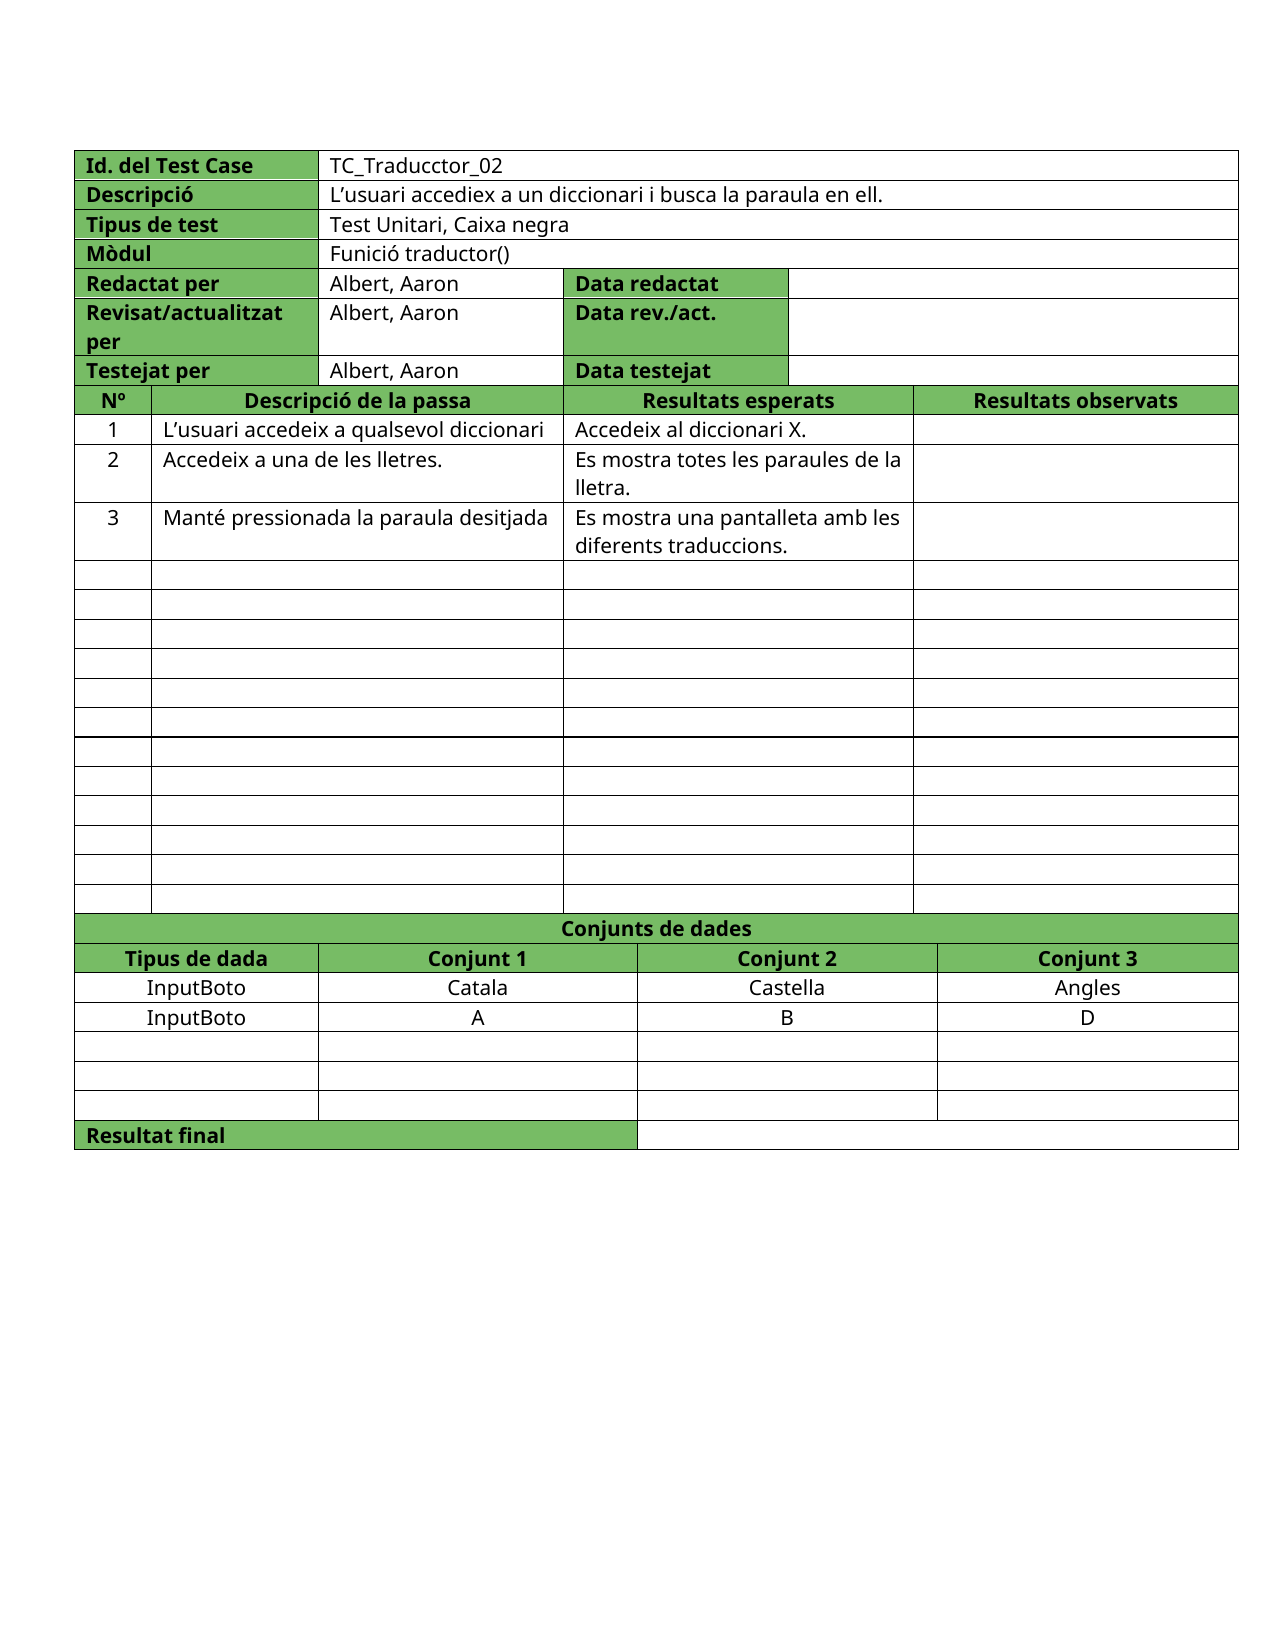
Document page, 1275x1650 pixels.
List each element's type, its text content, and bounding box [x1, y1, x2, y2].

table_cell [914, 708, 1238, 736]
table_cell [152, 590, 563, 618]
table_cell [789, 299, 1238, 355]
table_cell [152, 826, 563, 854]
table_cell [75, 620, 151, 648]
table_cell [564, 826, 913, 854]
table_cell Testejat per [75, 356, 318, 385]
table_cell [75, 796, 151, 825]
table_cell Mòdul [75, 240, 318, 268]
table_cell [152, 738, 563, 766]
table_cell [75, 885, 151, 913]
table_cell Es mostra una pantalleta amb les diferents traduccions. [564, 503, 913, 559]
table_cell [638, 1062, 937, 1090]
table_cell Resultats esperats [564, 386, 913, 414]
table_cell Test Unitari, Caixa negra [319, 210, 1238, 238]
table_cell [75, 561, 151, 589]
table_cell L’usuari accediex a un diccionari i busca la paraula en ell. [319, 181, 1238, 209]
table_cell [564, 767, 913, 795]
table_cell Data testejat [564, 356, 788, 385]
table_cell [914, 649, 1238, 677]
table_cell Resultats observats [914, 386, 1238, 414]
table_cell Catala [319, 973, 637, 1002]
table_cell [564, 738, 913, 766]
table_cell [789, 356, 1238, 385]
table_cell [152, 885, 563, 913]
table_cell Conjunt 3 [938, 944, 1238, 972]
table_cell Es mostra totes les paraules de la lletra. [564, 445, 913, 502]
table_cell [75, 1091, 318, 1120]
table_cell A [319, 1003, 637, 1031]
table_cell [319, 1091, 637, 1120]
table_cell [564, 679, 913, 707]
table_cell [75, 1062, 318, 1090]
table_header TC_Traducctor_02 [319, 151, 1238, 179]
table_cell [789, 269, 1238, 297]
table_cell D [938, 1003, 1238, 1031]
table_cell 1 [75, 415, 151, 444]
table_cell [638, 1032, 937, 1061]
table_cell Conjunt 2 [638, 944, 937, 972]
table_cell [938, 1032, 1238, 1061]
table_cell [564, 708, 913, 736]
table_cell [564, 885, 913, 913]
table_cell Accedeix al diccionari X. [564, 415, 913, 444]
table_cell Resultat final [75, 1121, 637, 1149]
table_cell Conjunts de dades [75, 914, 1238, 943]
table_cell B [638, 1003, 937, 1031]
table_cell [152, 855, 563, 884]
table_cell [914, 796, 1238, 825]
table_cell InputBoto [75, 1003, 318, 1031]
table_cell Castella [638, 973, 937, 1002]
table_cell Redactat per [75, 269, 318, 297]
table_cell [564, 796, 913, 825]
table_cell [938, 1062, 1238, 1090]
table_cell Albert, Aaron [319, 356, 563, 385]
table_cell [75, 738, 151, 766]
table_cell [75, 855, 151, 884]
table_cell 3 [75, 503, 151, 559]
table_cell [75, 590, 151, 618]
table_cell Albert, Aaron [319, 269, 563, 297]
table_cell InputBoto [75, 973, 318, 1002]
table_cell Tipus de dada [75, 944, 318, 972]
table_cell Tipus de test [75, 210, 318, 238]
table_cell [914, 561, 1238, 589]
table_cell Descripció de la passa [152, 386, 563, 414]
table_cell [914, 445, 1238, 502]
table_cell [152, 767, 563, 795]
table_cell [319, 1062, 637, 1090]
table_cell Nº [75, 386, 151, 414]
table_cell [564, 561, 913, 589]
table_cell [914, 885, 1238, 913]
table_cell [75, 826, 151, 854]
table_cell [914, 767, 1238, 795]
table_cell [914, 826, 1238, 854]
table_cell [75, 679, 151, 707]
table_cell Conjunt 1 [319, 944, 637, 972]
table_cell [938, 1091, 1238, 1120]
table_cell [914, 738, 1238, 766]
table_cell [319, 1032, 637, 1061]
table_cell [914, 590, 1238, 618]
table_cell [638, 1121, 1238, 1149]
table_header Id. del Test Case [75, 151, 318, 179]
table_cell Data redactat [564, 269, 788, 297]
table_cell [564, 590, 913, 618]
table_cell Revisat/actualitzat per [75, 299, 318, 355]
table_cell [75, 708, 151, 736]
table_cell [914, 415, 1238, 444]
table_cell [152, 708, 563, 736]
table_cell [75, 1032, 318, 1061]
table_cell [152, 620, 563, 648]
table_cell [564, 855, 913, 884]
table_cell [152, 561, 563, 589]
table_cell [564, 620, 913, 648]
table_cell [564, 649, 913, 677]
table_cell [914, 679, 1238, 707]
table_cell [914, 620, 1238, 648]
table_cell Data rev./act. [564, 299, 788, 355]
table_cell Funició traductor() [319, 240, 1238, 268]
table_cell Accedeix a una de les lletres. [152, 445, 563, 502]
table_cell Manté pressionada la paraula desitjada [152, 503, 563, 559]
table_cell 2 [75, 445, 151, 502]
table_cell [638, 1091, 937, 1120]
table_cell L’usuari accedeix a qualsevol diccionari [152, 415, 563, 444]
table_cell [75, 767, 151, 795]
table_cell Descripció [75, 181, 318, 209]
table_cell [152, 796, 563, 825]
table_cell [914, 503, 1238, 559]
table_cell Angles [938, 973, 1238, 1002]
table_cell Albert, Aaron [319, 299, 563, 355]
table_cell [152, 649, 563, 677]
table_cell [914, 855, 1238, 884]
table_cell [75, 649, 151, 677]
table_cell [152, 679, 563, 707]
